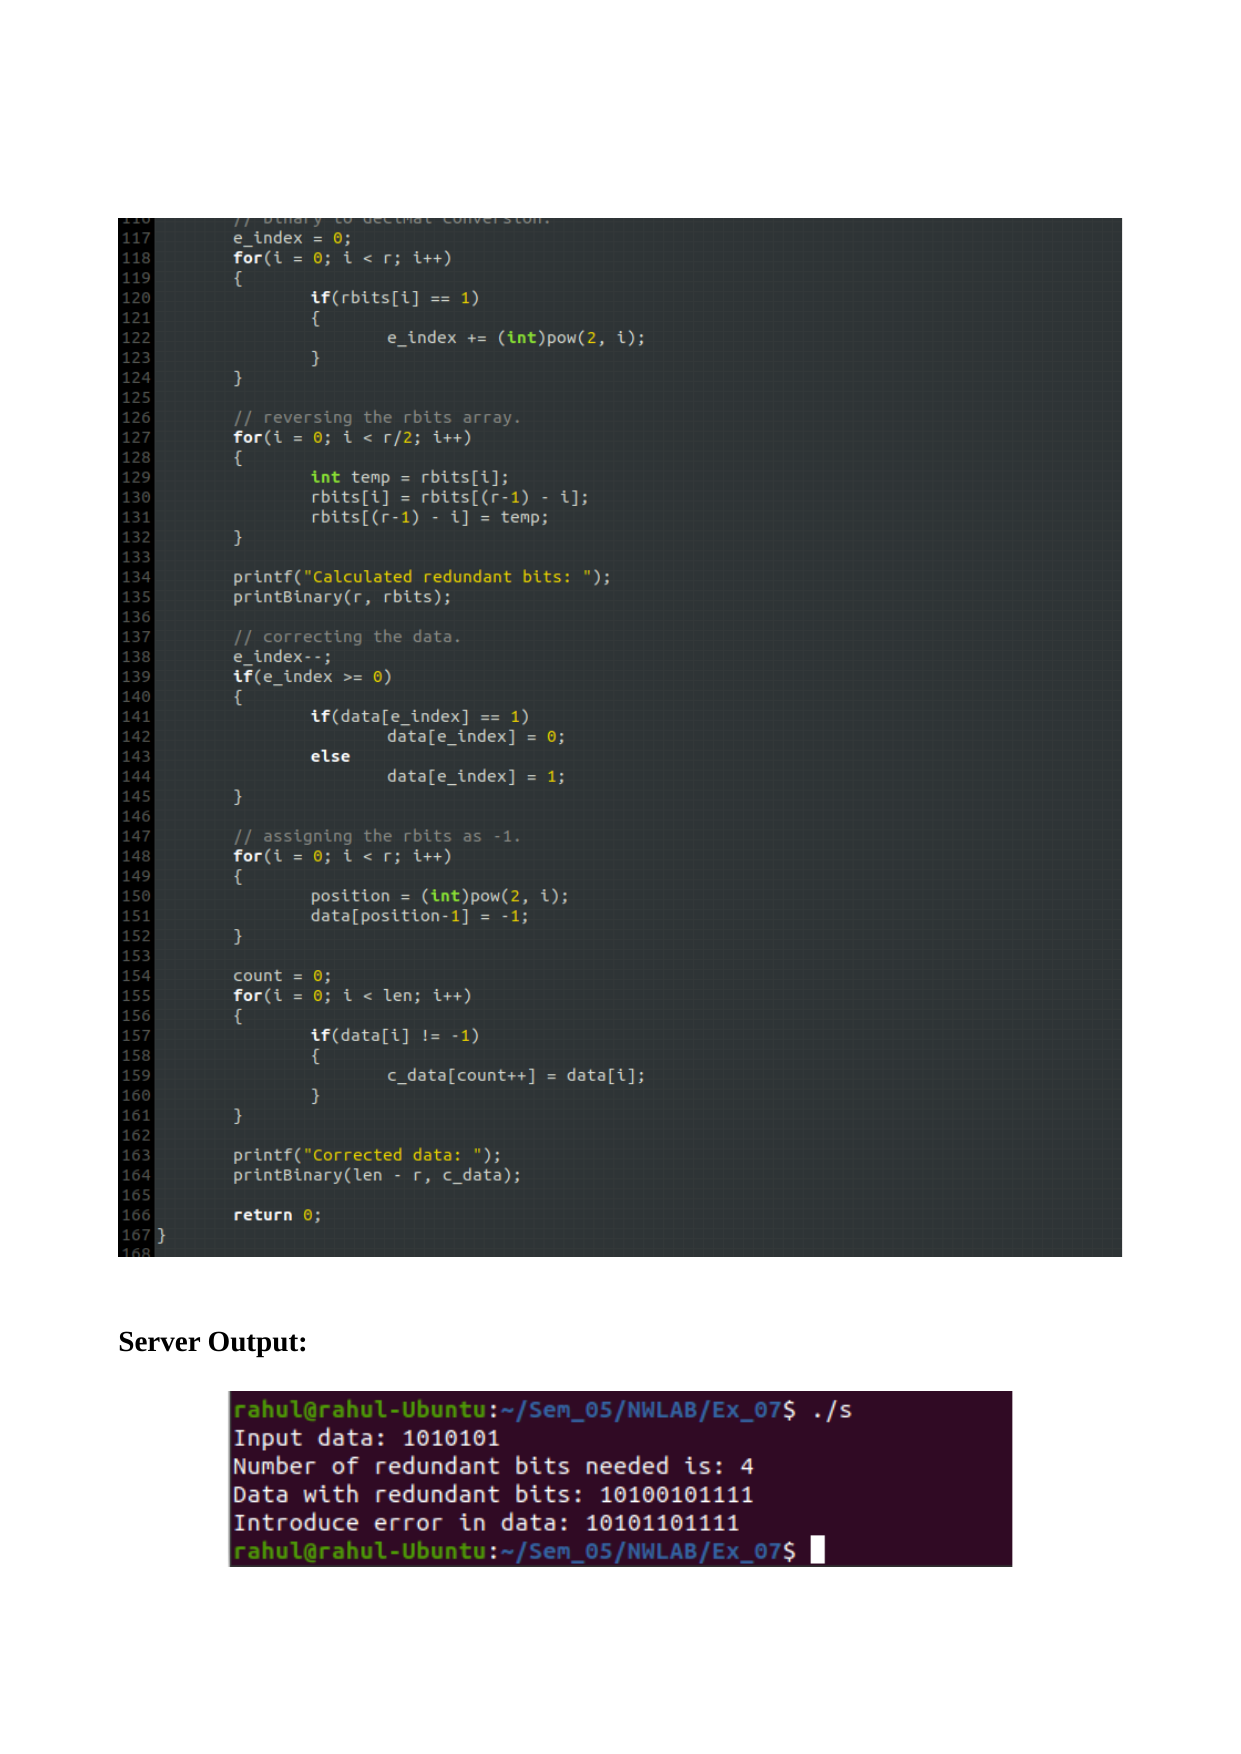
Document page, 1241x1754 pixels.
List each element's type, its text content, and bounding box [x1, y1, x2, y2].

picture [227, 1391, 1013, 1567]
picture [118, 218, 1123, 1257]
text Server Output: [118, 1324, 1122, 1358]
